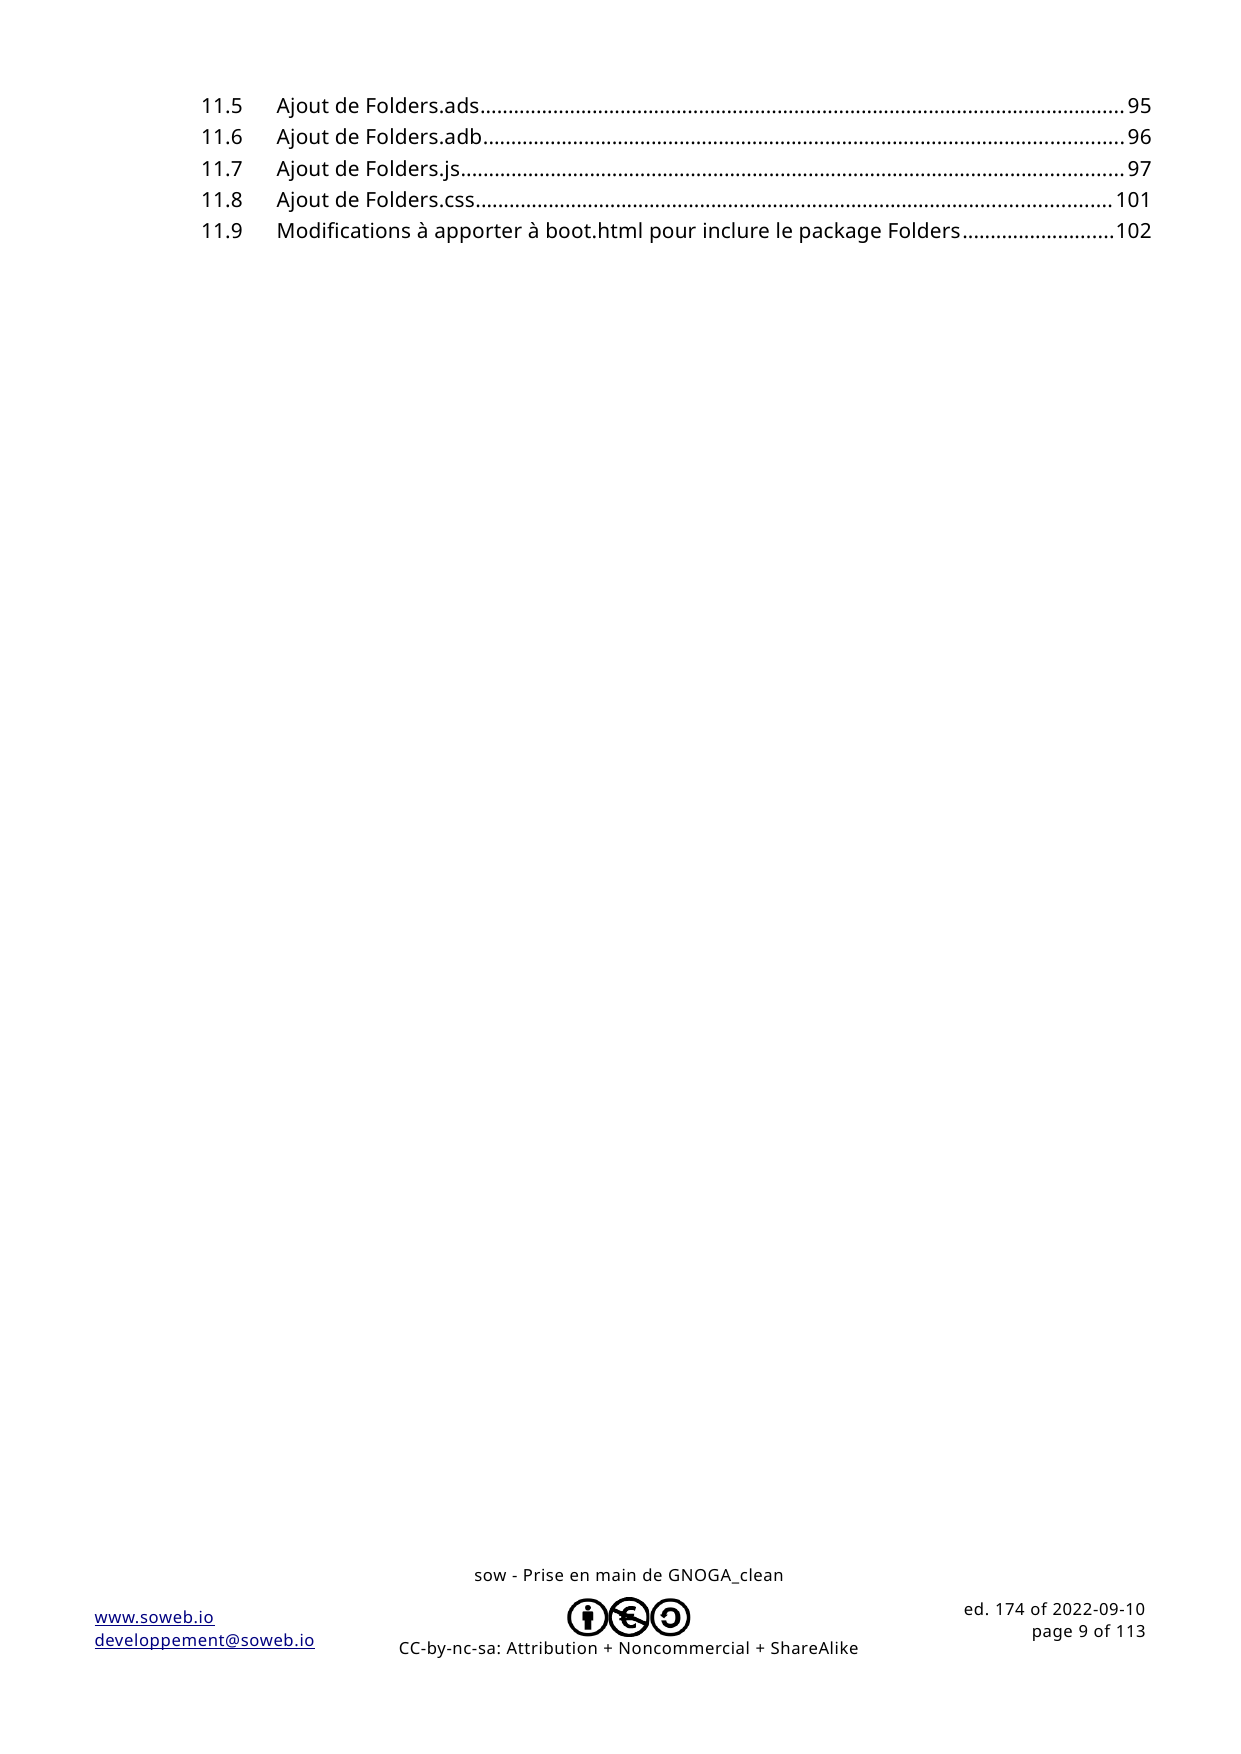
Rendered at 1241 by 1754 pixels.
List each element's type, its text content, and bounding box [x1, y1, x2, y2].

text 11.6 Ajout de Folders.adb 96 [201, 120, 1152, 151]
text 11.8 Ajout de Folders.css 101 [201, 182, 1152, 213]
picture [566, 1597, 691, 1637]
text 11.5 Ajout de Folders.ads 95 [201, 88, 1152, 120]
text 11.7 Ajout de Folders.js 97 [201, 151, 1152, 182]
text 11.9 Modifications à apporter à boot.html pour inclure le package Folders 102 [201, 213, 1152, 245]
